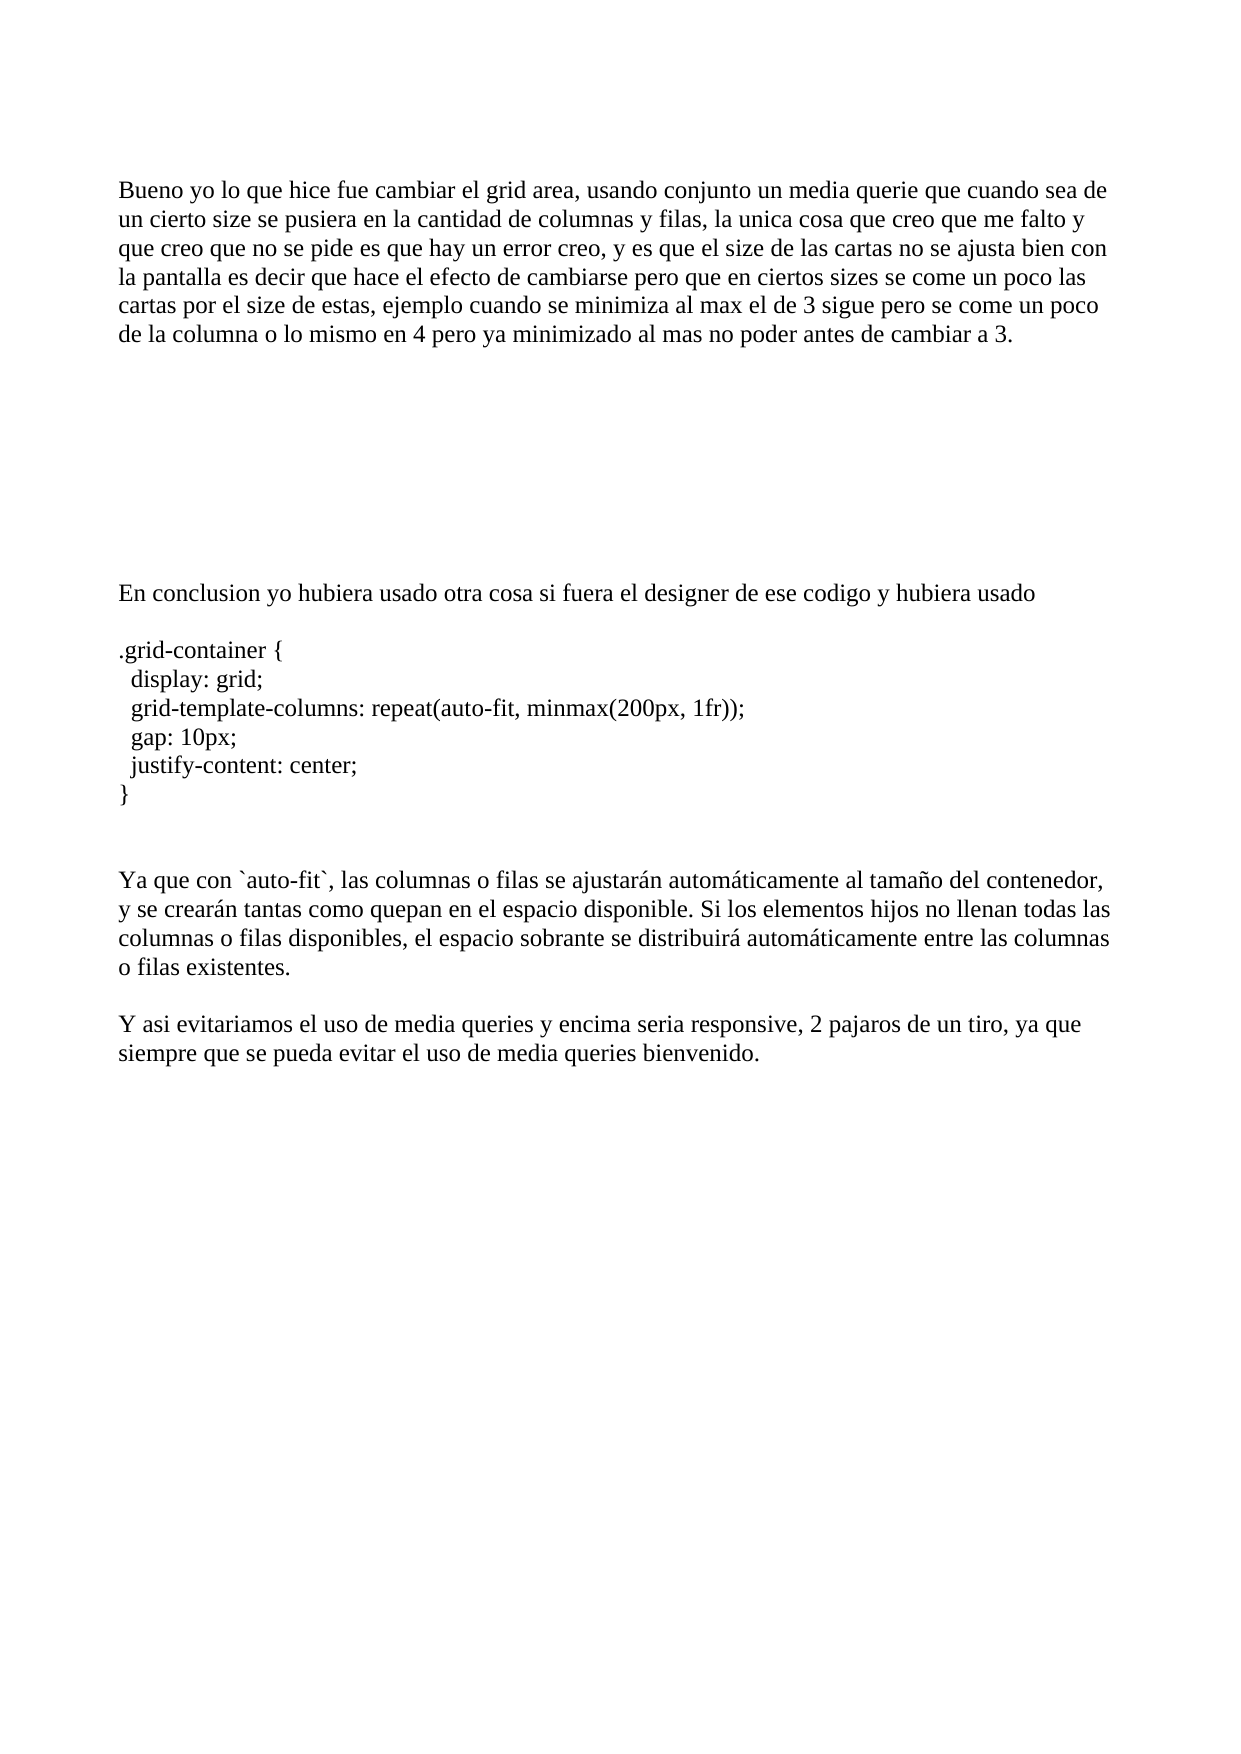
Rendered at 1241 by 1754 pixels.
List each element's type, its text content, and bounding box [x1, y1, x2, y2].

text grid-template-columns: repeat(auto-fit, minmax(200px, 1fr)); [118, 693, 1122, 722]
text justify-content: center; [118, 751, 1122, 779]
text } [118, 779, 1122, 808]
text gap: 10px; [118, 722, 1122, 751]
text display: grid; [118, 664, 1122, 693]
text .grid-container { [118, 636, 1122, 664]
text Bueno yo lo que hice fue cambiar el grid area, usando conjunto un media querie que cuando sea de un cierto size se pusiera en la cantidad de columnas y filas, la unica cosa que creo que me falto y que creo que no se pide es que hay un error creo, y es que el size de las cartas no se ajusta bien con la pantalla es decir que hace el efecto de cambiarse pero que en ciertos sizes se come un poco las cartas por el size de estas, ejemplo cuando se minimiza al max el de 3 sigue pero se come un poco de la columna o lo mismo en 4 pero ya minimizado al mas no poder antes de cambiar a 3. [118, 176, 1122, 348]
text Ya que con `auto-fit`, las columnas o filas se ajustarán automáticamente al tamaño del contenedor, y se crearán tantas como quepan en el espacio disponible. Si los elementos hijos no llenan todas las columnas o filas disponibles, el espacio sobrante se distribuirá automáticamente entre las columnas o filas existentes. [118, 866, 1122, 981]
text En conclusion yo hubiera usado otra cosa si fuera el designer de ese codigo y hubiera usado [118, 578, 1122, 607]
text Y asi evitariamos el uso de media queries y encima seria responsive, 2 pajaros de un tiro, ya que siempre que se pueda evitar el uso de media queries bienvenido. [118, 1009, 1122, 1067]
